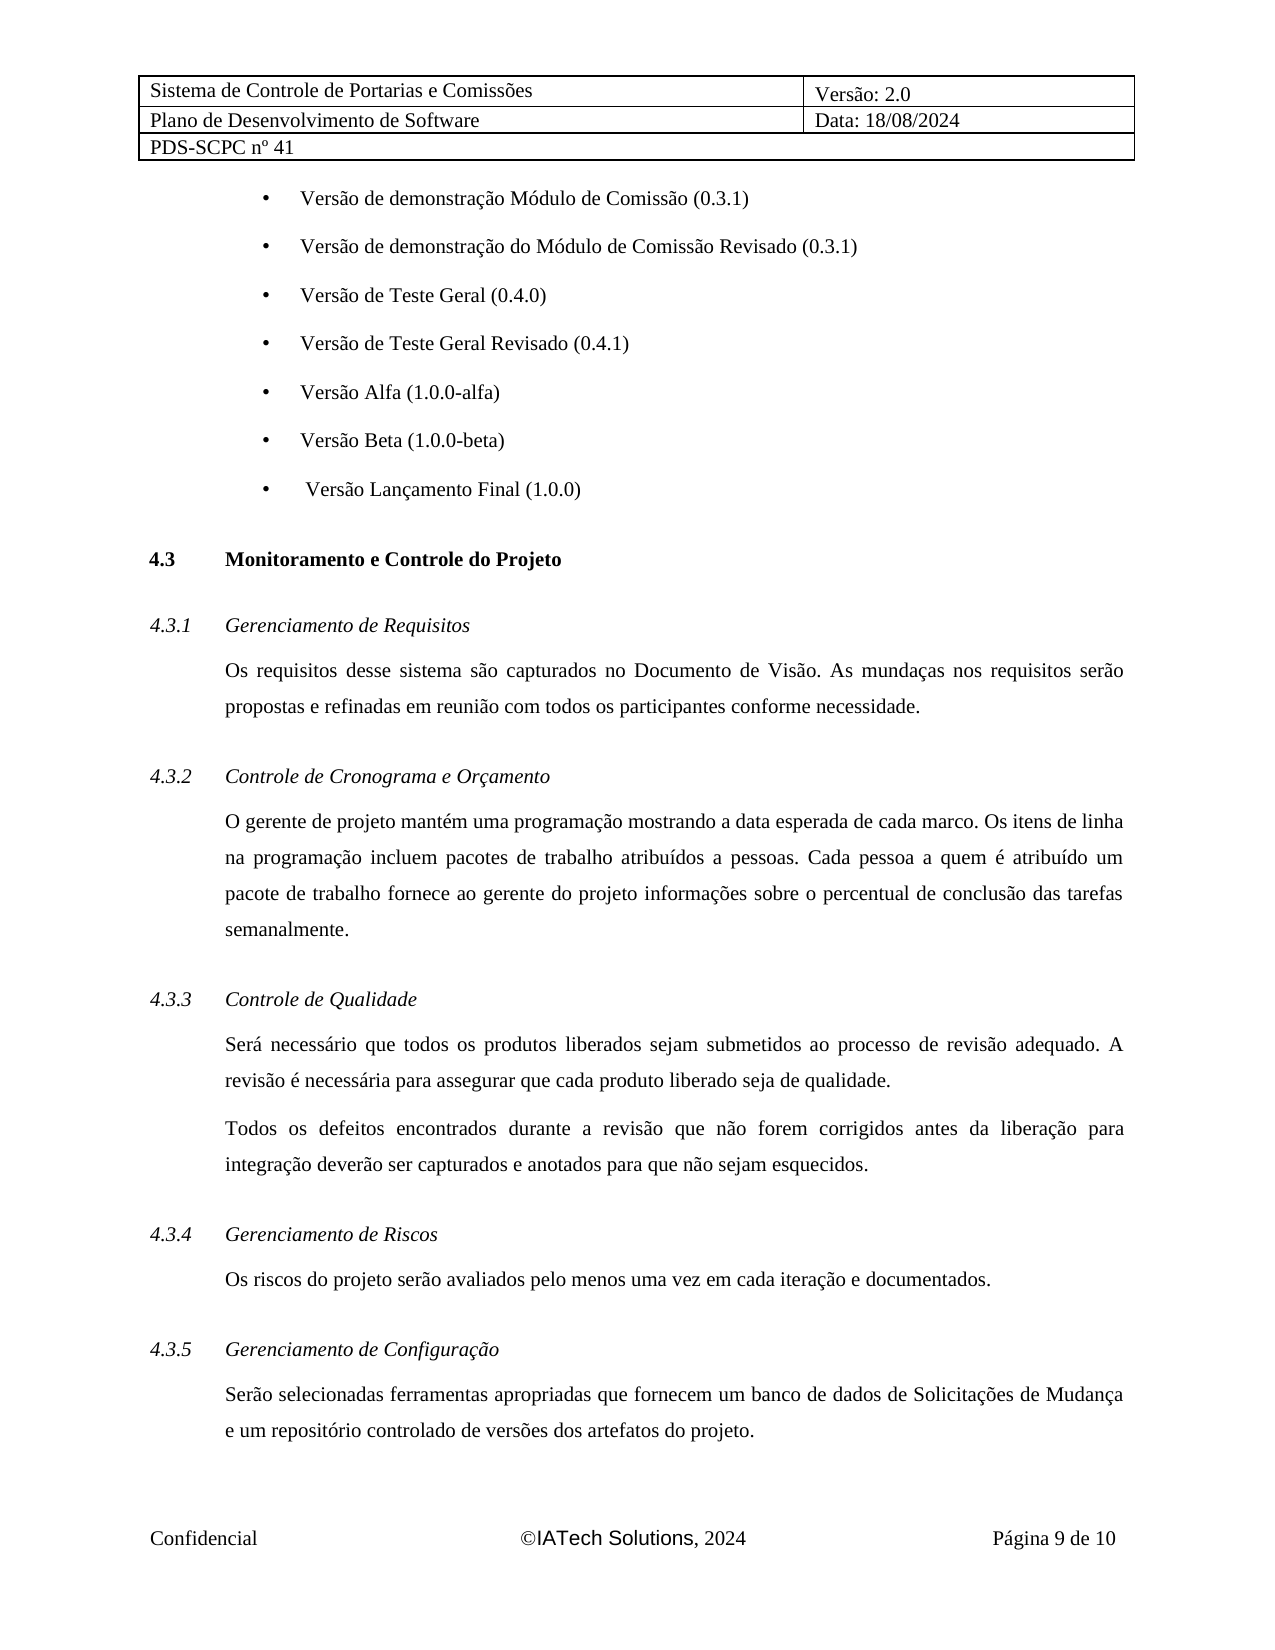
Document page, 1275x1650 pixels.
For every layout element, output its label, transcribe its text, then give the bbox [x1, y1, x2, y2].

text O gerente de projeto mantém uma programação mostrando a data esperada de cada marco. Os itens de linha na programação incluem pacotes de trabalho atribuídos a pessoas. Cada pessoa a quem é atribuído um pacote de trabalho fornece ao gerente do projeto informações sobre o percentual de conclusão das tarefas semanalmente. [225, 808, 1125, 941]
text Serão selecionadas ferramentas apropriadas que fornecem um banco de dados de Solicitações de Mudança e um repositório controlado de versões dos artefatos do projeto. [225, 1382, 1125, 1442]
list Versão Lançamento Final (1.0.0) [262, 477, 1125, 501]
subtitle Controle de Cronograma e Orçamento [150, 763, 1125, 788]
list Versão de Teste Geral (0.4.0) [262, 282, 1125, 307]
subtitle Monitoramento e Controle do Projeto [149, 546, 1125, 571]
subtitle Controle de Qualidade [150, 986, 1125, 1011]
text Será necessário que todos os produtos liberados sejam submetidos ao processo de revisão adequado. A revisão é necessária para assegurar que cada produto liberado seja de qualidade. [225, 1031, 1125, 1092]
list Versão de Teste Geral Revisado (0.4.1) [262, 331, 1125, 355]
subtitle Gerenciamento de Requisitos [150, 612, 1125, 637]
list Versão de demonstração do Módulo de Comissão Revisado (0.3.1) [262, 234, 1125, 258]
list Versão Alfa (1.0.0-alfa) [262, 379, 1125, 404]
list Versão Beta (1.0.0-beta) [262, 428, 1125, 452]
text Os requisitos desse sistema são capturados no Documento de Visão. As mundaças nos requisitos serão propostas e refinadas em reunião com todos os participantes conforme necessidade. [225, 658, 1125, 718]
subtitle Gerenciamento de Riscos [150, 1221, 1125, 1246]
text Todos os defeitos encontrados durante a revisão que não forem corrigidos antes da liberação para integração deverão ser capturados e anotados para que não sejam esquecidos. [225, 1116, 1125, 1176]
text Os riscos do projeto serão avaliados pelo menos uma vez em cada iteração e documentados. [225, 1267, 1125, 1291]
subtitle Gerenciamento de Configuração [150, 1336, 1125, 1361]
list Versão de demonstração Módulo de Comissão (0.3.1) [262, 185, 1125, 209]
